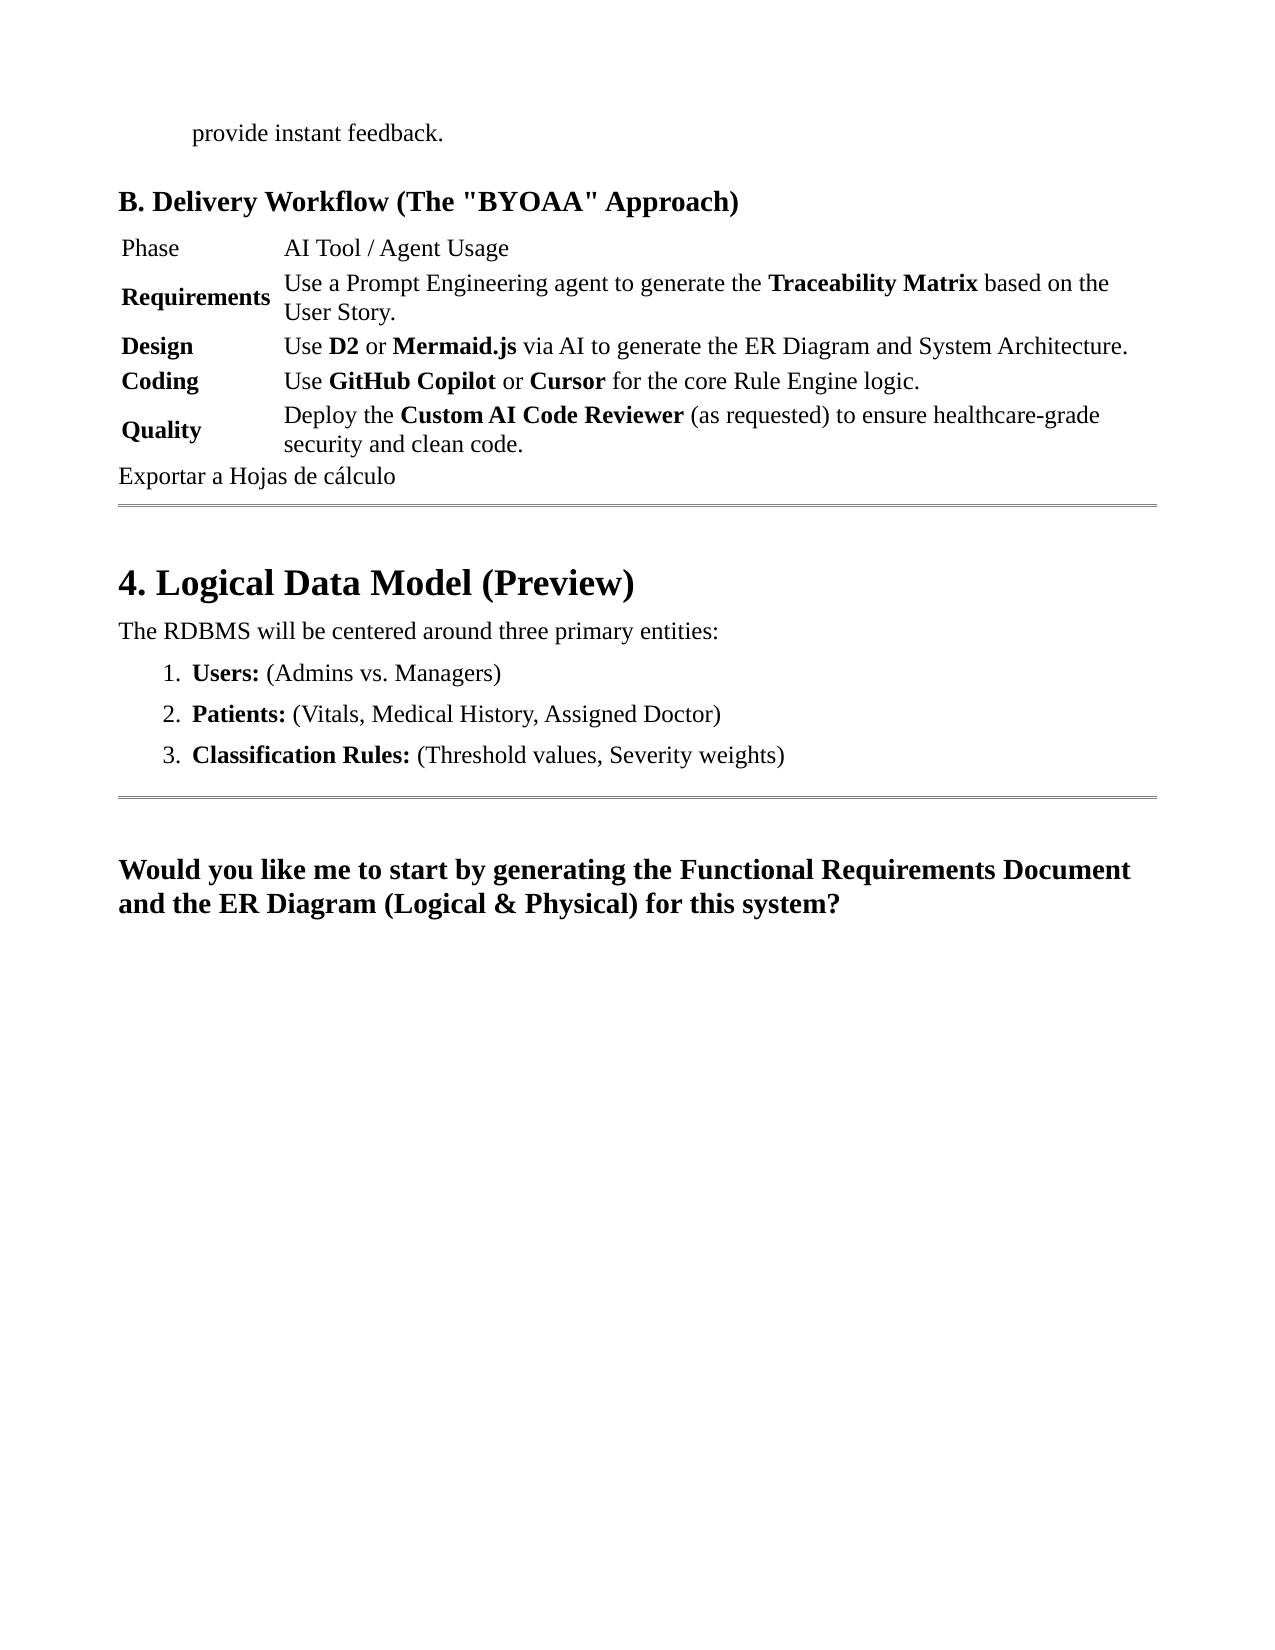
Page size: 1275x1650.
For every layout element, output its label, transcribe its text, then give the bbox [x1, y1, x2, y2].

table_cell Use GitHub Copilot or Cursor for the core Rule Engine logic. [281, 363, 1157, 397]
subtitle 4. Logical Data Model (Preview) [118, 561, 1157, 604]
table_cell Requirements [118, 265, 281, 328]
text Exportar a Hojas de cálculo [118, 461, 1157, 489]
table_cell Deploy the Custom AI Code Reviewer (as requested) to ensure healthcare-grade security and clean code. [281, 398, 1157, 461]
table_header Phase [118, 230, 281, 265]
table_header AI Tool / Agent Usage [281, 230, 1157, 265]
text The RDBMS will be centered around three primary entities: [118, 616, 1157, 645]
subtitle B. Delivery Workflow (The "BYOAA" Approach) [118, 184, 1157, 218]
list Users: (Admins vs. Managers) [162, 658, 1157, 686]
table_cell Coding [118, 363, 281, 397]
table_cell Quality [118, 398, 281, 461]
list Classification Rules: (Threshold values, Severity weights) [162, 740, 1157, 769]
list provide instant feedback. [162, 118, 1157, 147]
table_cell Use D2 or Mermaid.js via AI to generate the ER Diagram and System Architecture. [281, 328, 1157, 363]
list Patients: (Vitals, Medical History, Assigned Doctor) [162, 699, 1157, 728]
table_cell Use a Prompt Engineering agent to generate the Traceability Matrix based on the User Story. [281, 265, 1157, 328]
subtitle Would you like me to start by generating the Functional Requirements Document and the ER Diagram (Logical & Physical) for this system? [118, 852, 1157, 919]
table_cell Design [118, 328, 281, 363]
